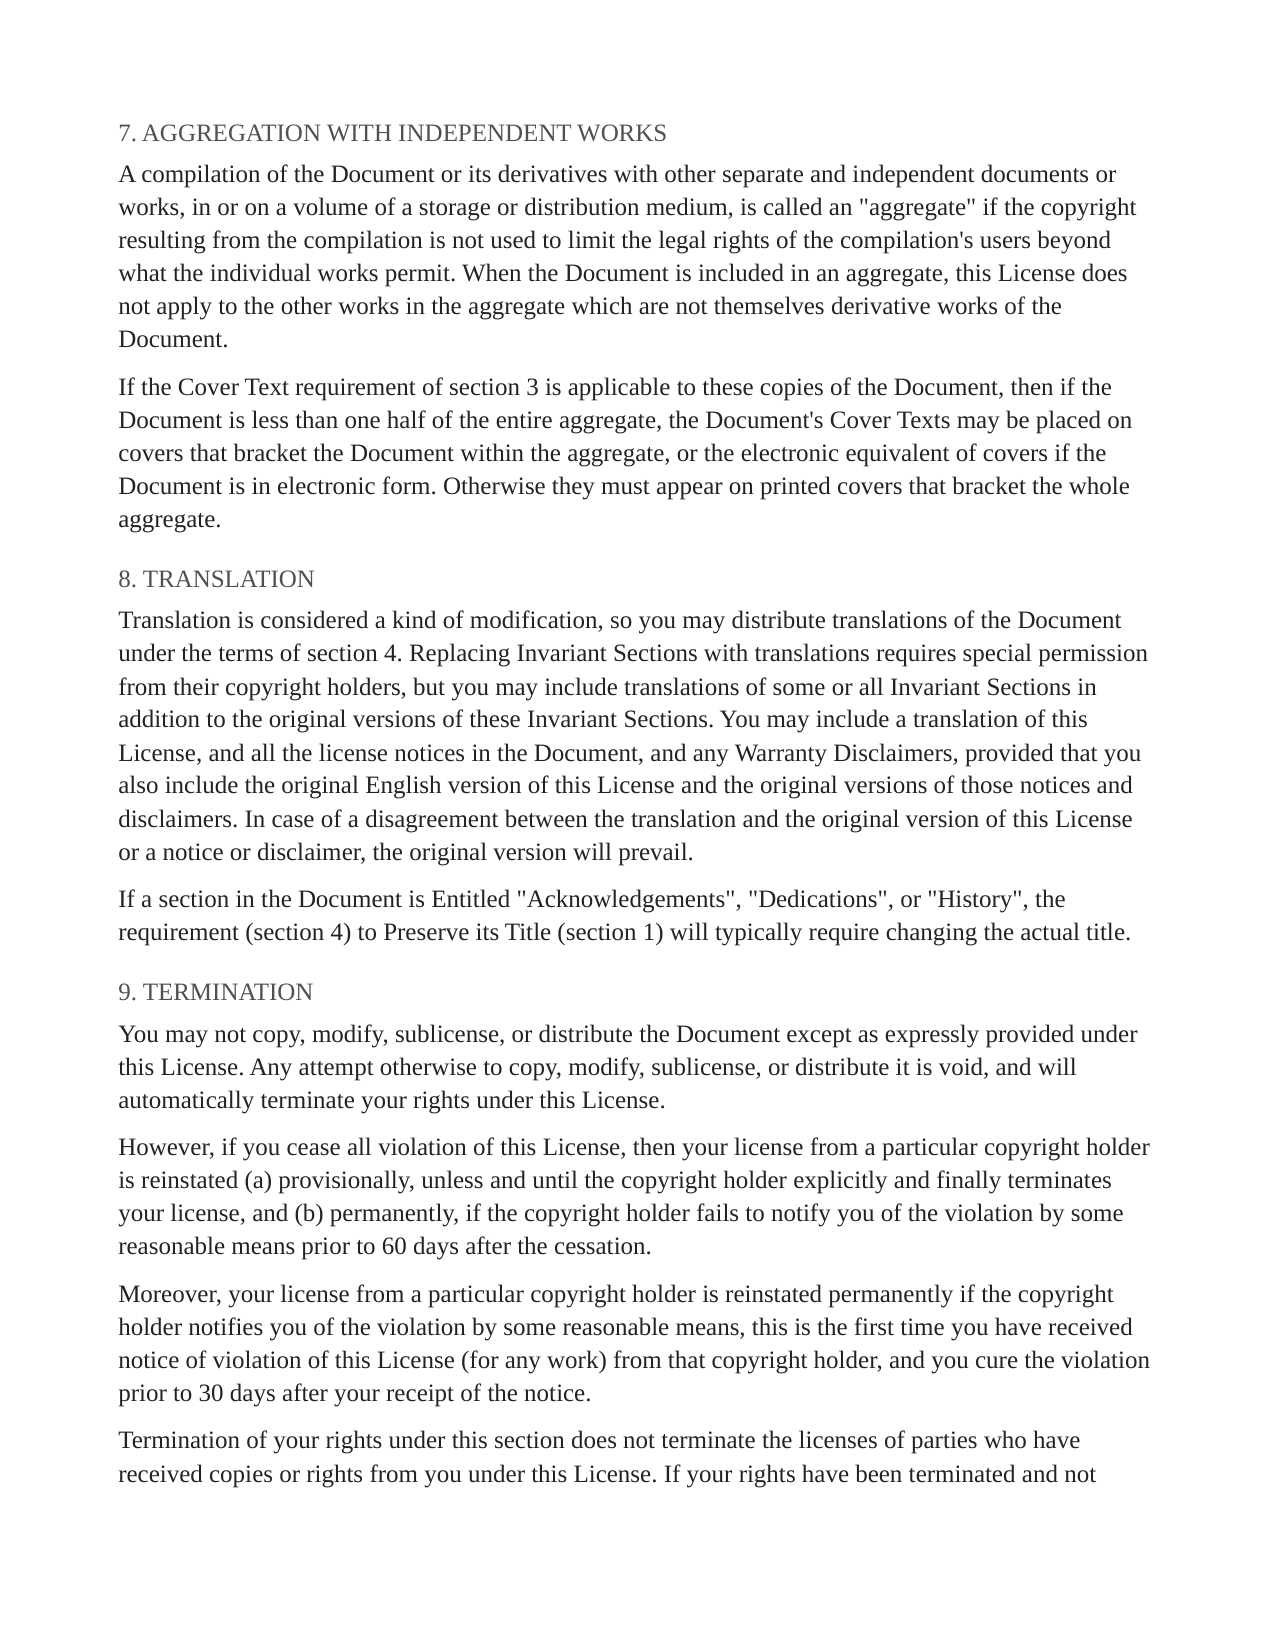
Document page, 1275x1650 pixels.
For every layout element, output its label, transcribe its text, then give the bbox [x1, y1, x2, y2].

subtitle 7. AGGREGATION WITH INDEPENDENT WORKS [118, 118, 1157, 147]
subtitle 8. TRANSLATION [118, 564, 1157, 593]
text You may not copy, modify, sublicense, or distribute the Document except as expressly provided under this License. Any attempt otherwise to copy, modify, sublicense, or distribute it is void, and will automatically terminate your rights under this License. [118, 1019, 1157, 1113]
text A compilation of the Document or its derivatives with other separate and independent documents or works, in or on a volume of a storage or distribution medium, is called an "aggregate" if the copyright resulting from the compilation is not used to limit the legal rights of the compilation's users beyond what the individual works permit. When the Document is included in an aggregate, this License does not apply to the other works in the aggregate which are not themselves derivative works of the Document. [118, 159, 1157, 353]
text However, if you cease all violation of this License, then your license from a particular copyright holder is reinstated (a) provisionally, unless and until the copyright holder explicitly and finally terminates your license, and (b) permanently, if the copyright holder fails to notify you of the violation by some reasonable means prior to 60 days after the cessation. [118, 1132, 1157, 1260]
text Moreover, your license from a particular copyright holder is reinstated permanently if the copyright holder notifies you of the violation by some reasonable means, this is the first time you have received notice of violation of this License (for any work) from that copyright holder, and you cure the violation prior to 30 days after your receipt of the notice. [118, 1279, 1157, 1407]
text Translation is considered a kind of modification, so you may distribute translations of the Document under the terms of section 4. Replacing Invariant Sections with translations requires special permission from their copyright holders, but you may include translations of some or all Invariant Sections in addition to the original versions of these Invariant Sections. You may include a translation of this License, and all the license notices in the Document, and any Warranty Disclaimers, provided that you also include the original English version of this License and the original versions of those notices and disclaimers. In case of a disagreement between the translation and the original version of this License or a notice or disclaimer, the original version will prevail. [118, 606, 1157, 865]
text Termination of your rights under this section does not terminate the licenses of parties who have received copies or rights from you under this License. If your rights have been terminated and not [118, 1426, 1157, 1487]
subtitle 9. TERMINATION [118, 977, 1157, 1006]
text If a section in the Document is Entitled "Acknowledgements", "Dedications", or "History", the requirement (section 4) to Preserve its Title (section 1) will typically require changing the actual title. [118, 884, 1157, 946]
text If the Cover Text requirement of section 3 is applicable to these copies of the Document, then if the Document is less than one half of the entire aggregate, the Document's Cover Texts may be placed on covers that bracket the Document within the aggregate, or the electronic equivalent of covers if the Document is in electronic form. Otherwise they must appear on printed covers that bracket the whole aggregate. [118, 372, 1157, 533]
